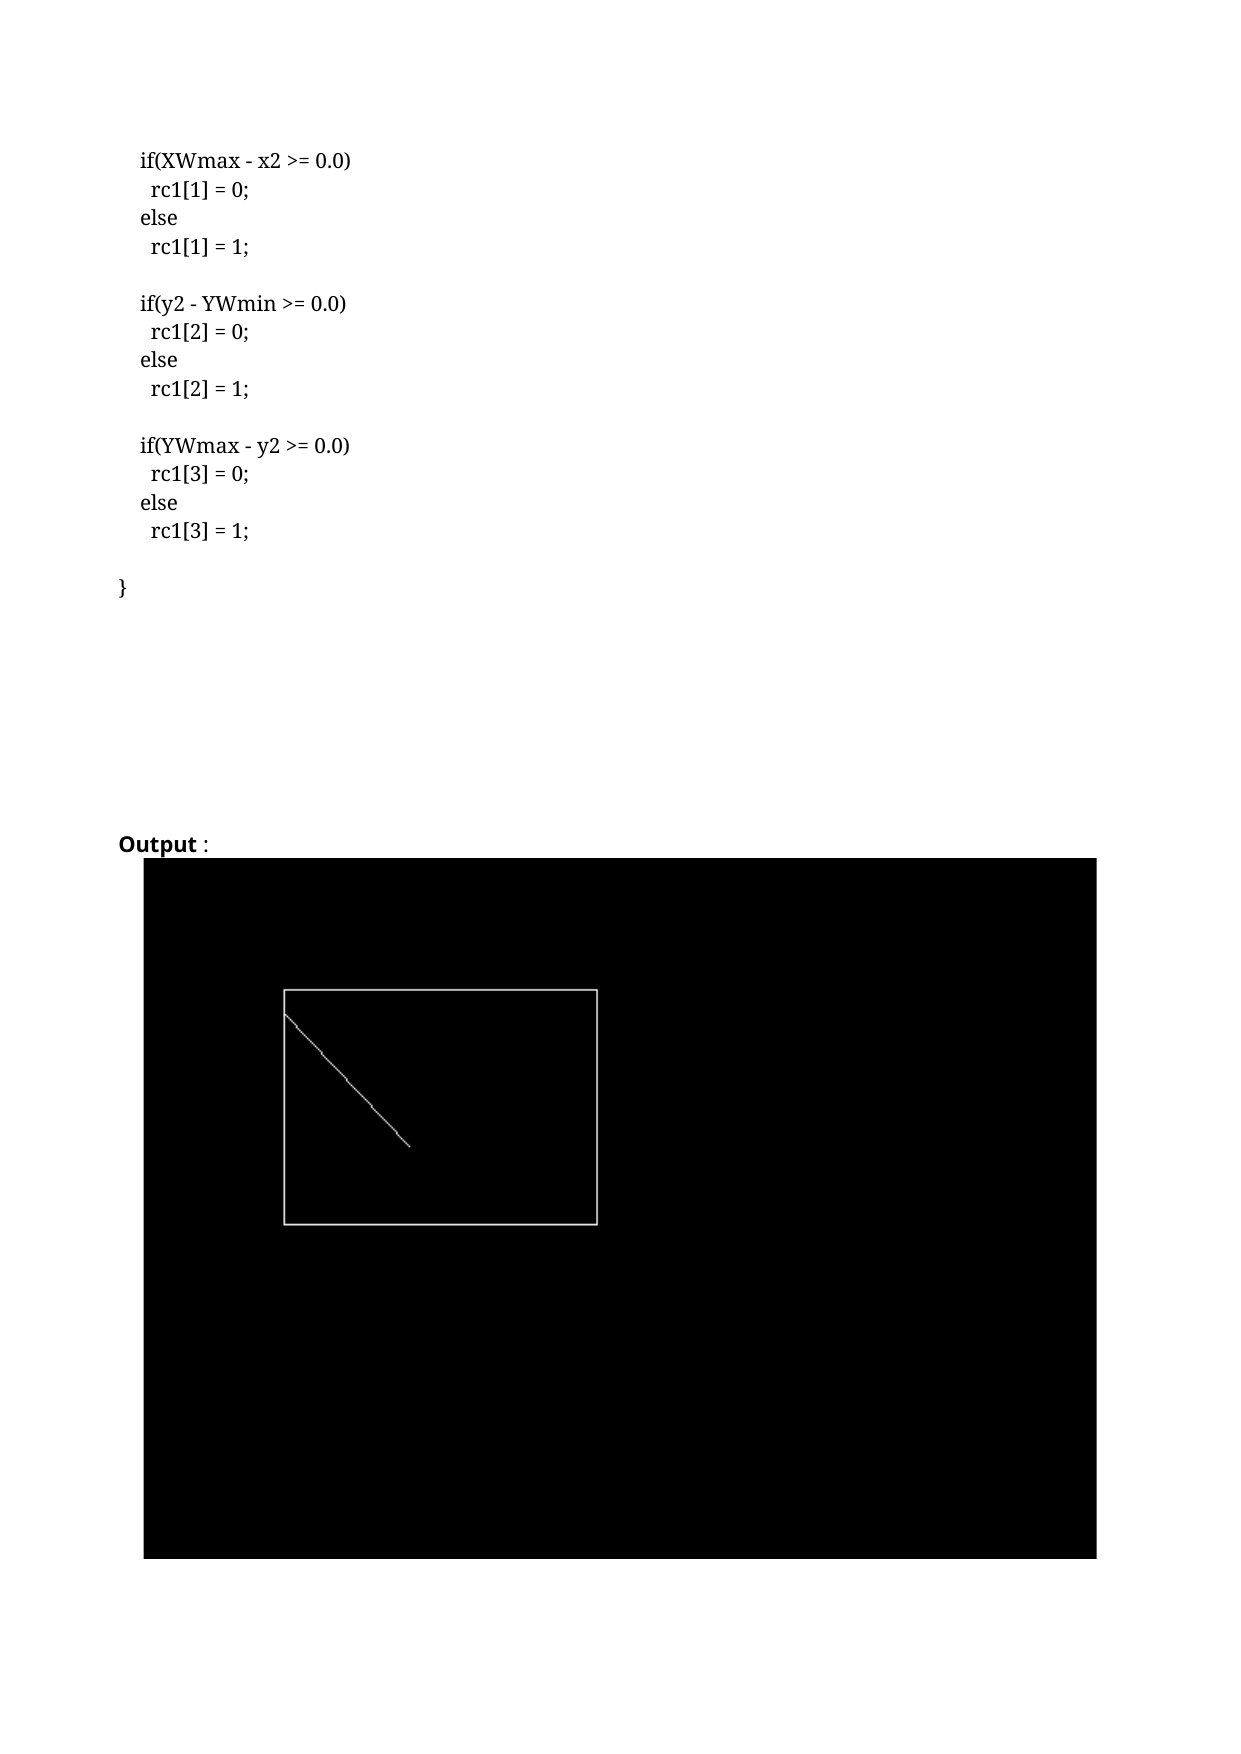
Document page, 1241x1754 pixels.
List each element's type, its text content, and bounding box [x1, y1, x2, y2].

text else [118, 488, 1122, 516]
text rc1[2] = 1; [118, 374, 1122, 402]
picture [143, 858, 1097, 1559]
text rc1[2] = 0; [118, 317, 1122, 346]
text if(y2 - YWmin >= 0.0) [118, 289, 1122, 317]
text if(XWmax - x2 >= 0.0) [118, 147, 1122, 175]
text rc1[1] = 0; [118, 175, 1122, 203]
text rc1[3] = 1; [118, 516, 1122, 545]
text else [118, 203, 1122, 232]
text if(YWmax - y2 >= 0.0) [118, 431, 1122, 459]
text rc1[3] = 0; [118, 459, 1122, 488]
text rc1[1] = 1; [118, 232, 1122, 260]
text else [118, 346, 1122, 374]
text } [118, 573, 1122, 602]
text Output : [118, 829, 1122, 859]
